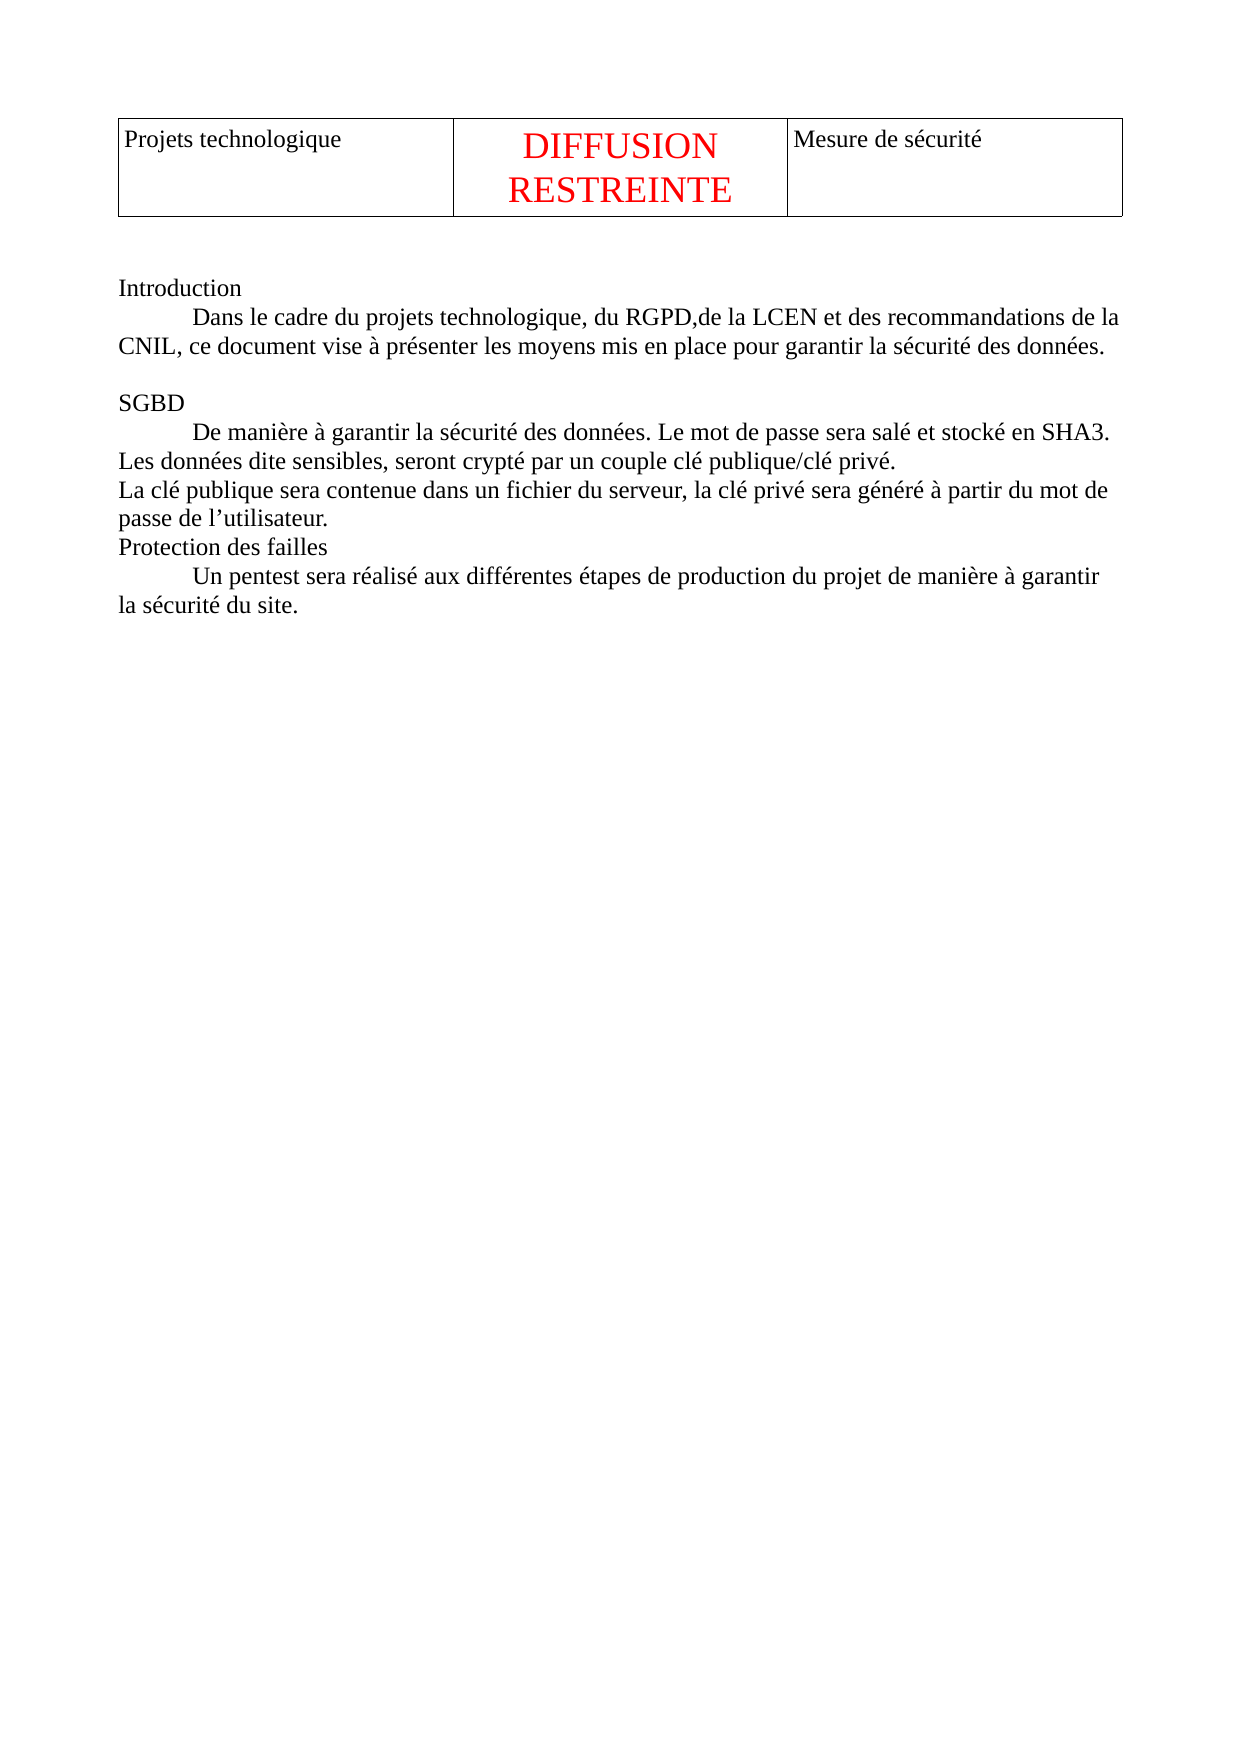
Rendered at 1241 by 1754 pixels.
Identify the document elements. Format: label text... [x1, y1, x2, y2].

table_header DIFFUSION RESTREINTE [454, 119, 787, 216]
table_header Projets technologique [119, 119, 453, 216]
text Protection des failles [118, 532, 1122, 561]
text La clé publique sera contenue dans un fichier du serveur, la clé privé sera généré à partir du mot de passe de l’utilisateur. [118, 475, 1122, 532]
text Un pentest sera réalisé aux différentes étapes de production du projet de manière à garantir la sécurité du site. [118, 561, 1122, 618]
text Les données dite sensibles, seront crypté par un couple clé publique/clé privé. [118, 446, 1122, 475]
text Introduction [118, 273, 1122, 302]
table_header Mesure de sécurité [788, 119, 1122, 216]
text De manière à garantir la sécurité des données. Le mot de passe sera salé et stocké en SHA3. [118, 417, 1122, 446]
text Dans le cadre du projets technologique, du RGPD,de la LCEN et des recommandations de la CNIL, ce document vise à présenter les moyens mis en place pour garantir la sécurité des données. [118, 302, 1122, 360]
text SGBD [118, 388, 1122, 417]
